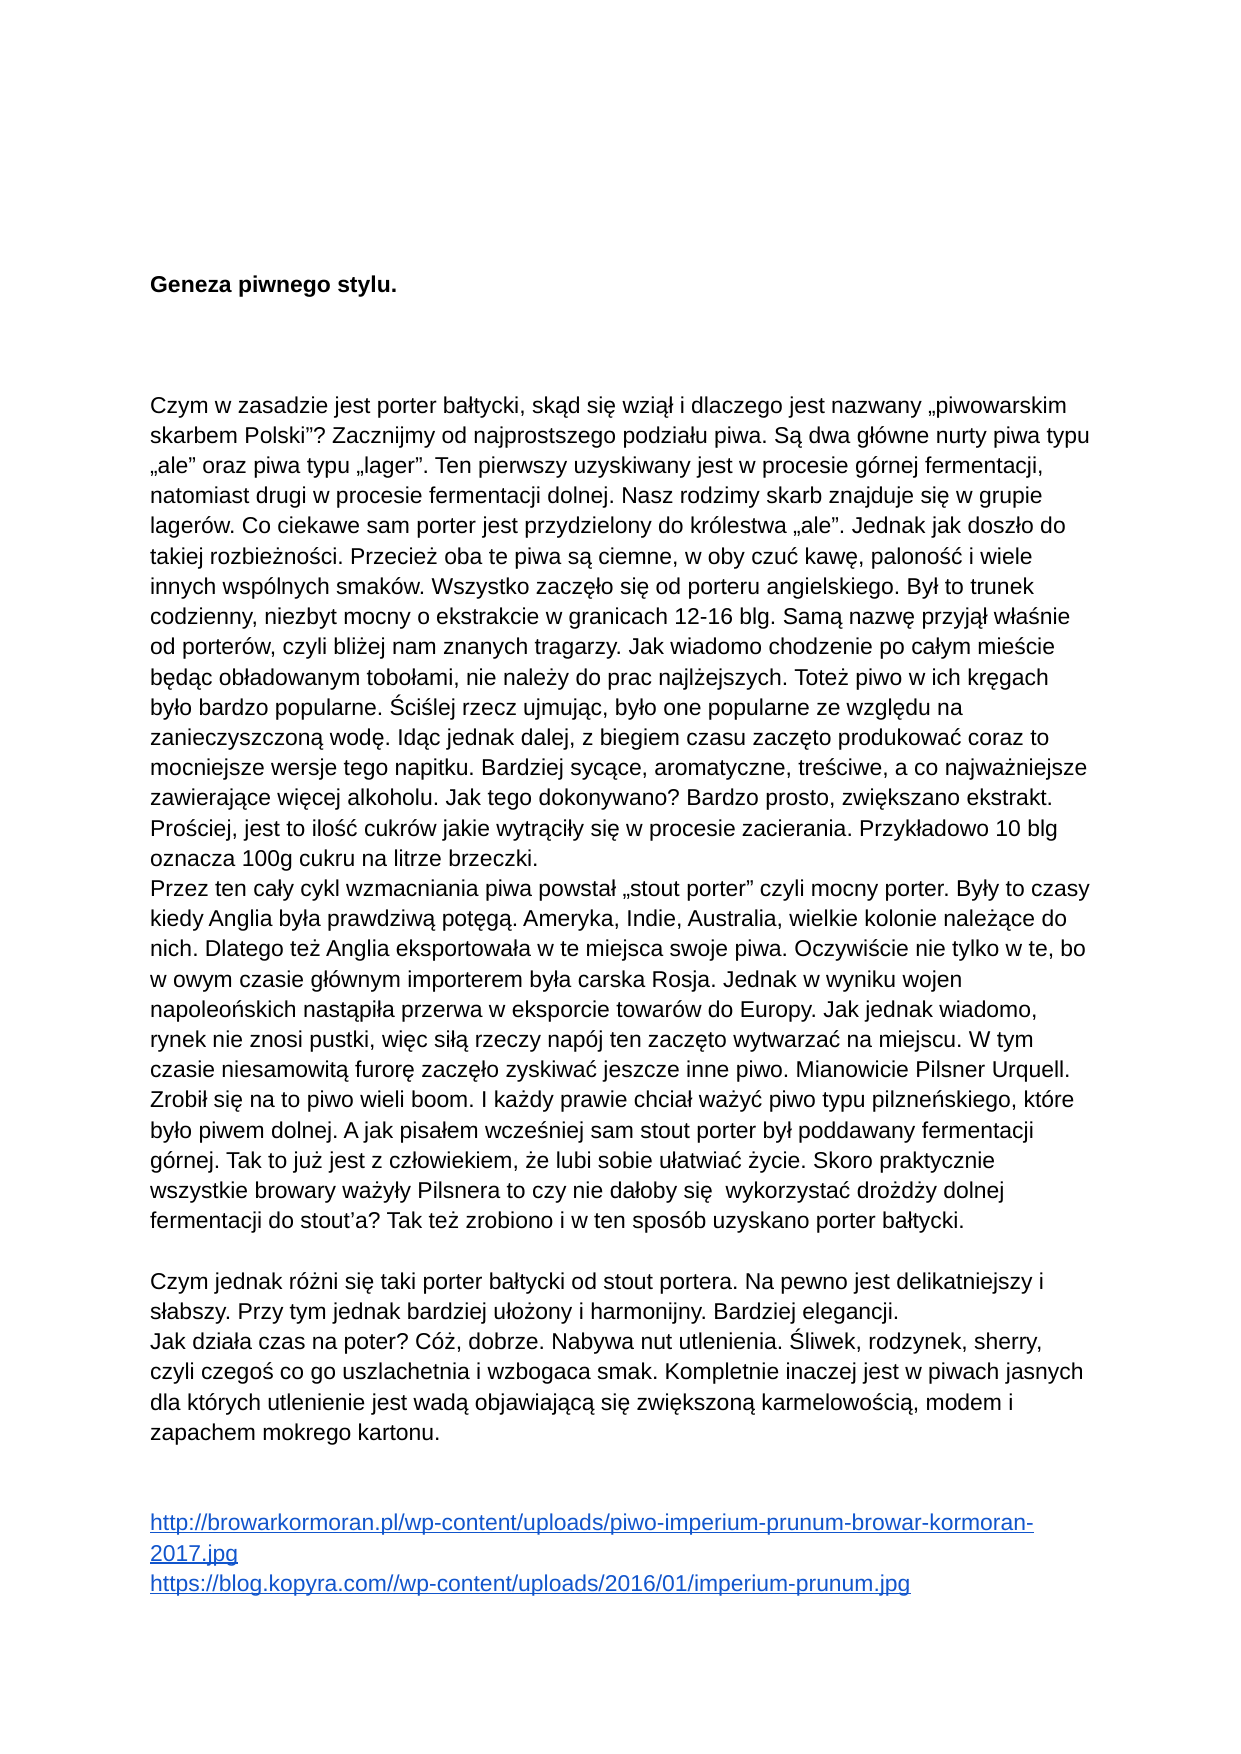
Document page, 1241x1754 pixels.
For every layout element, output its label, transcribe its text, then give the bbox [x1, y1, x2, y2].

text Geneza piwnego stylu. [150, 271, 1090, 297]
text https://blog.kopyra.com//wp-content/uploads/2016/01/imperium-prunum.jpg [150, 1570, 1090, 1596]
text Czym jednak różni się taki porter bałtycki od stout portera. Na pewno jest delikatniejszy i słabszy. Przy tym jednak bardziej ułożony i harmonijny. Bardziej elegancji. [150, 1268, 1090, 1324]
text Czym w zasadzie jest porter bałtycki, skąd się wziął i dlaczego jest nazwany „piwowarskim skarbem Polski”? Zacznijmy od najprostszego podziału piwa. Są dwa główne nurty piwa typu „ale” oraz piwa typu „lager”. Ten pierwszy uzyskiwany jest w procesie górnej fermentacji, natomiast drugi w procesie fermentacji dolnej. Nasz rodzimy skarb znajduje się w grupie lagerów. Co ciekawe sam porter jest przydzielony do królestwa „ale”. Jednak jak doszło do takiej rozbieżności. Przecież oba te piwa są ciemne, w oby czuć kawę, paloność i wiele innych wspólnych smaków. Wszystko zaczęło się od porteru angielskiego. Był to trunek codzienny, niezbyt mocny o ekstrakcie w granicach 12-16 blg. Samą nazwę przyjął właśnie od porterów, czyli bliżej nam znanych tragarzy. Jak wiadomo chodzenie po całym mieście będąc obładowanym tobołami, nie należy do prac najlżejszych. Toteż piwo w ich kręgach było bardzo popularne. Ściślej rzecz ujmując, było one popularne ze względu na zanieczyszczoną wodę. Idąc jednak dalej, z biegiem czasu zaczęto produkować coraz to mocniejsze wersje tego napitku. Bardziej sycące, aromatyczne, treściwe, a co najważniejsze zawierające więcej alkoholu. Jak tego dokonywano? Bardzo prosto, zwiększano ekstrakt. Prościej, jest to ilość cukrów jakie wytrąciły się w procesie zacierania. Przykładowo 10 blg oznacza 100g cukru na litrze brzeczki. [150, 392, 1090, 871]
text Jak działa czas na poter? Cóż, dobrze. Nabywa nut utlenienia. Śliwek, rodzynek, sherry, czyli czegoś co go uszlachetnia i wzbogaca smak. Kompletnie inaczej jest w piwach jasnych dla których utlenienie jest wadą objawiającą się zwiększoną karmelowością, modem i zapachem mokrego kartonu. [150, 1328, 1090, 1445]
text http://browarkormoran.pl/wp-content/uploads/piwo-imperium-prunum-browar-kormoran-2017.jpg [150, 1509, 1090, 1566]
text Przez ten cały cykl wzmacniania piwa powstał „stout porter” czyli mocny porter. Były to czasy kiedy Anglia była prawdziwą potęgą. Ameryka, Indie, Australia, wielkie kolonie należące do nich. Dlatego też Anglia eksportowała w te miejsca swoje piwa. Oczywiście nie tylko w te, bo w owym czasie głównym importerem była carska Rosja. Jednak w wyniku wojen napoleońskich nastąpiła przerwa w eksporcie towarów do Europy. Jak jednak wiadomo, rynek nie znosi pustki, więc siłą rzeczy napój ten zaczęto wytwarzać na miejscu. W tym czasie niesamowitą furorę zaczęło zyskiwać jeszcze inne piwo. Mianowicie Pilsner Urquell. Zrobił się na to piwo wieli boom. I każdy prawie chciał ważyć piwo typu pilzneńskiego, które było piwem dolnej. A jak pisałem wcześniej sam stout porter był poddawany fermentacji górnej. Tak to już jest z człowiekiem, że lubi sobie ułatwiać życie. Skoro praktycznie wszystkie browary ważyły Pilsnera to czy nie dałoby się wykorzystać drożdży dolnej fermentacji do stout’a? Tak też zrobiono i w ten sposób uzyskano porter bałtycki. [150, 875, 1090, 1234]
